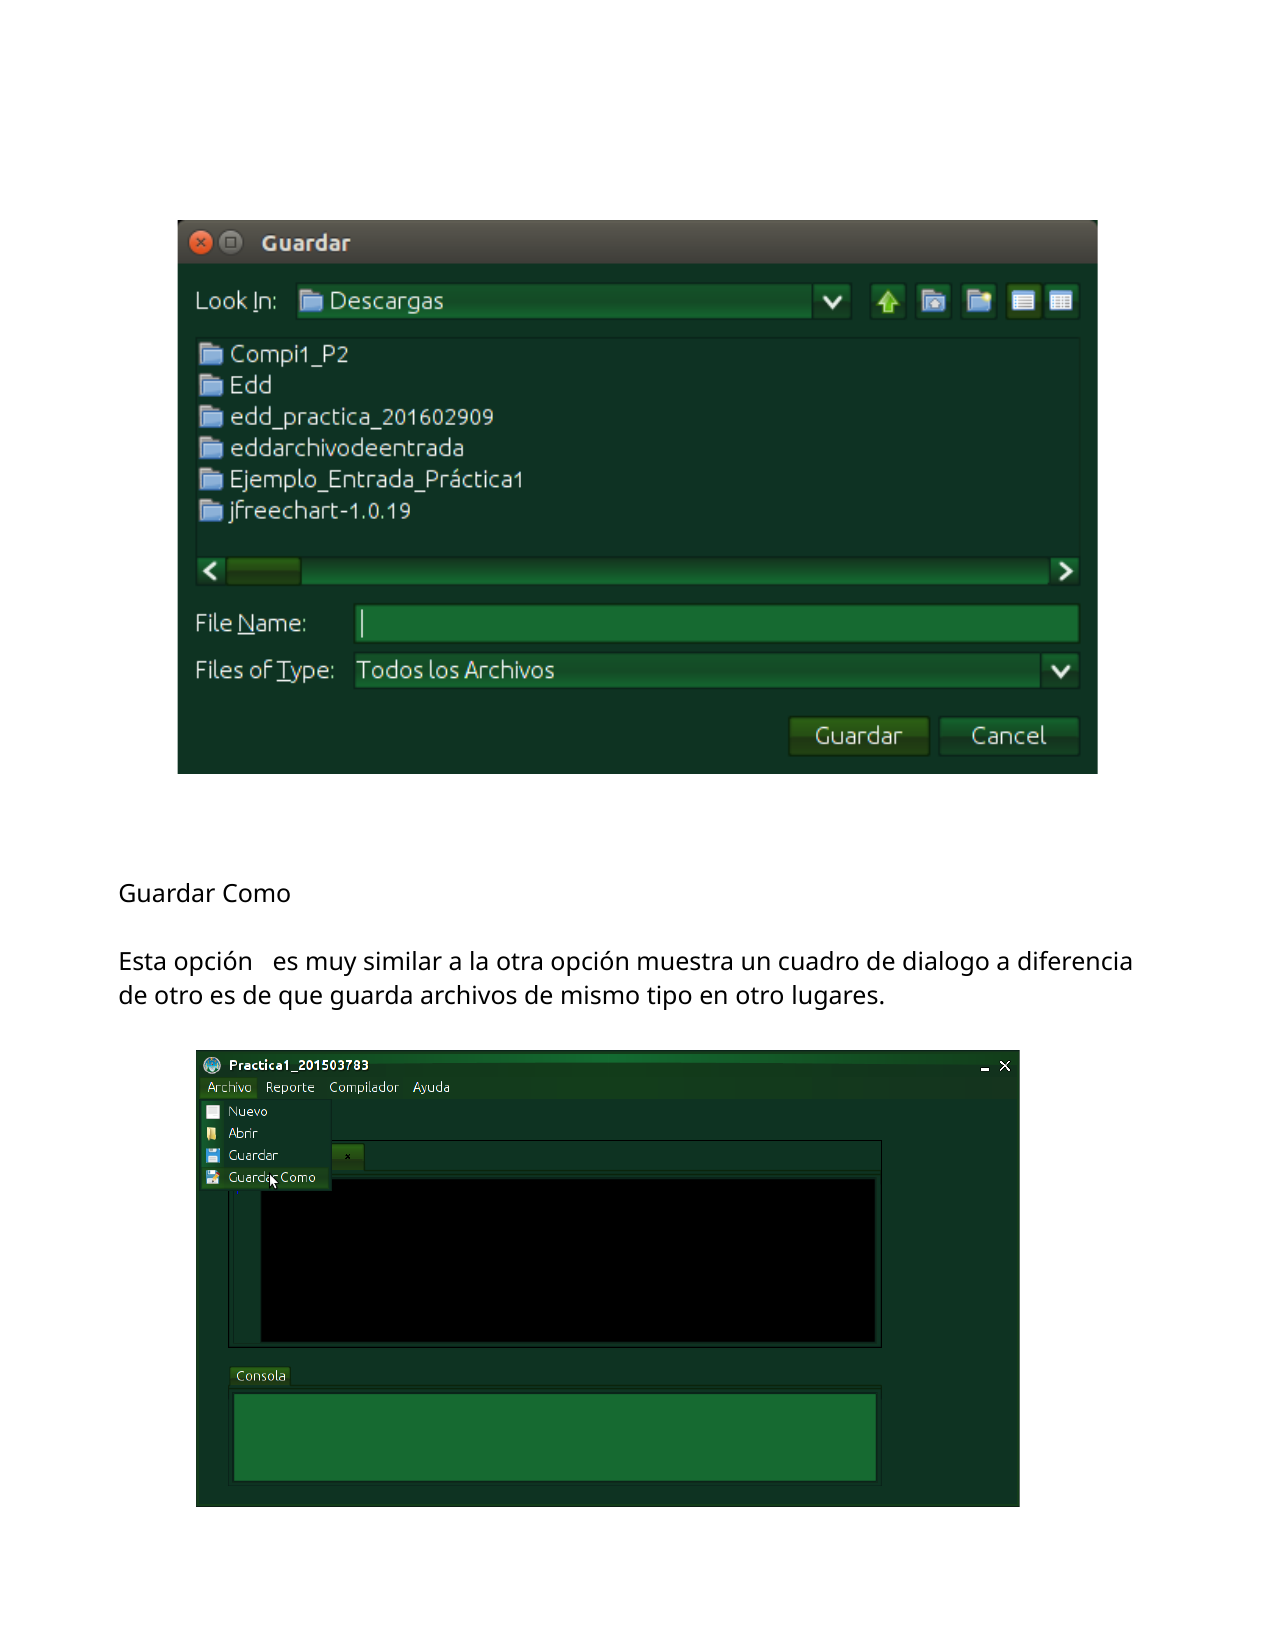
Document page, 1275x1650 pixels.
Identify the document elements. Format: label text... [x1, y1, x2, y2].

picture [196, 1050, 1020, 1507]
text Esta opción es muy similar a la otra opción muestra un cuadro de dialogo a diferencia de otro es de que guarda archivos de mismo tipo en otro lugares. [118, 944, 1157, 1012]
picture [177, 220, 1098, 774]
text Guardar Como [118, 876, 1157, 910]
